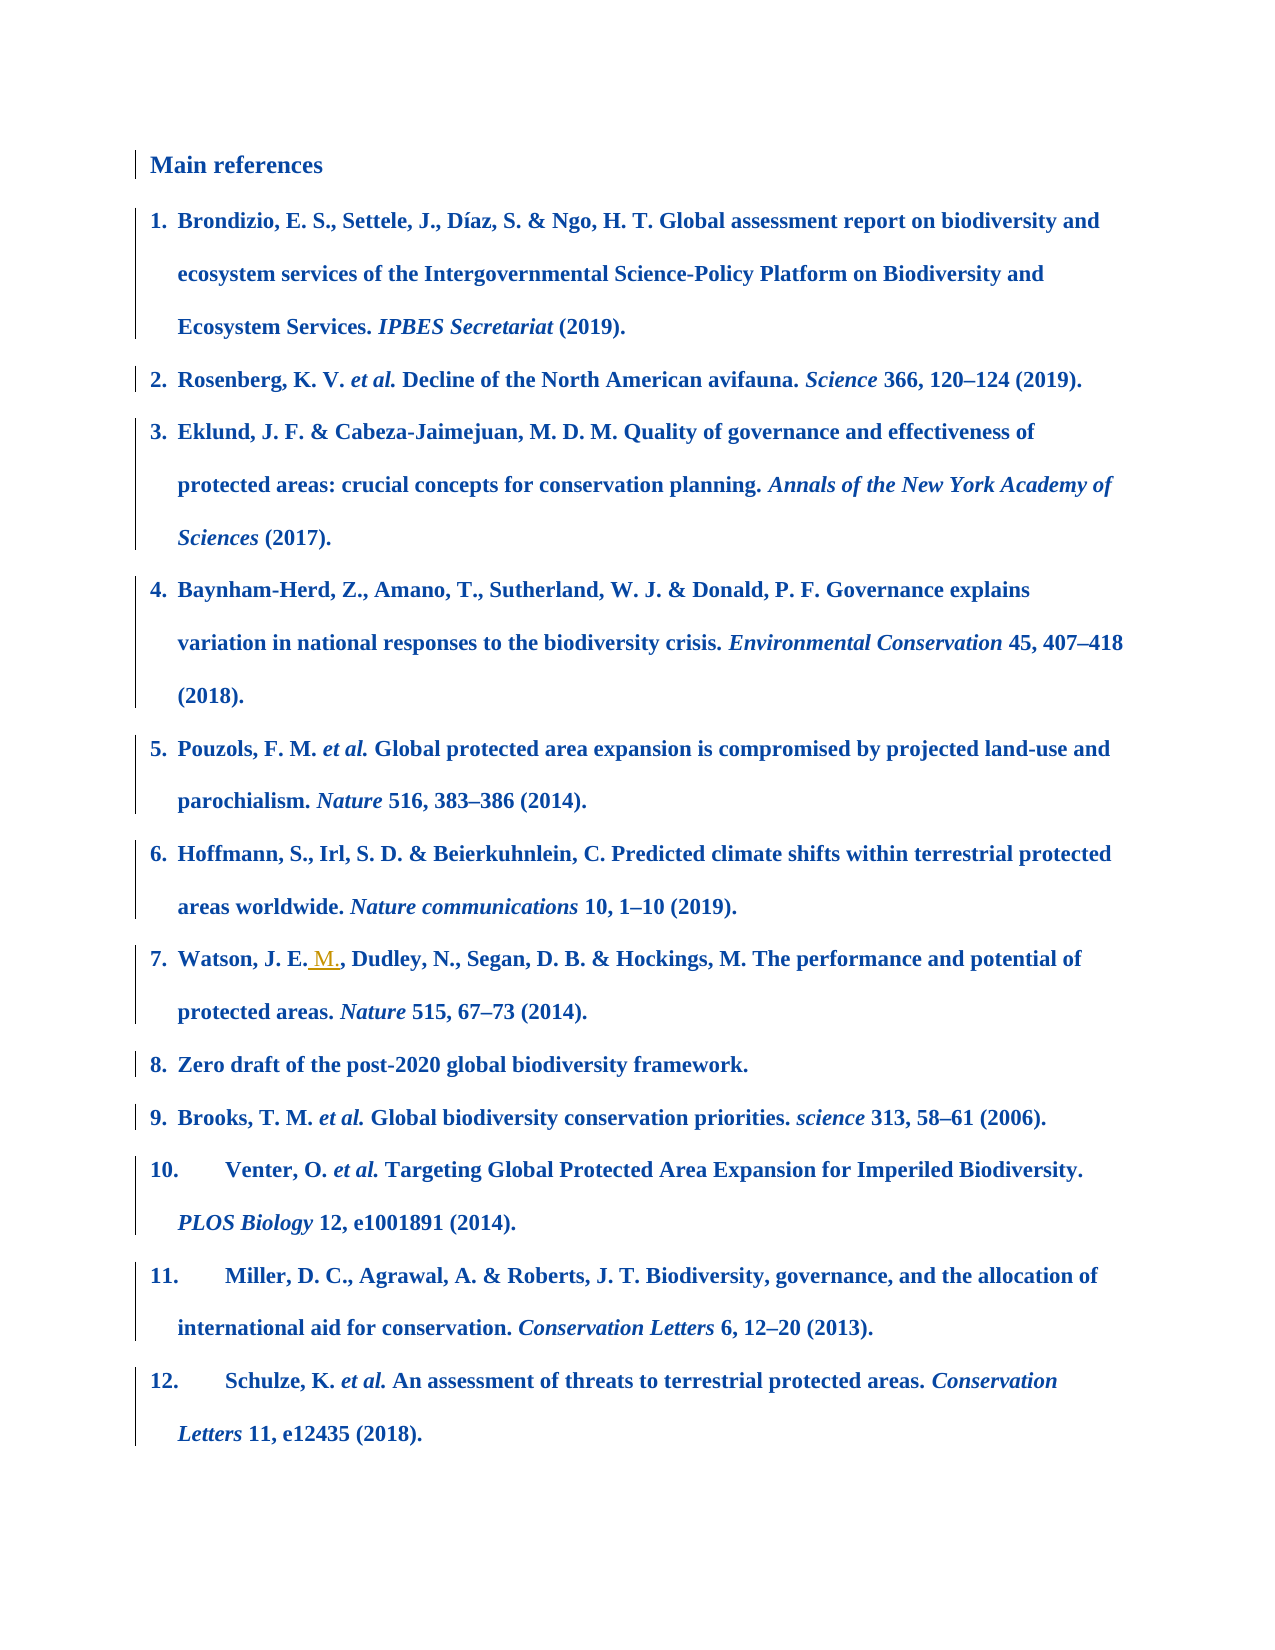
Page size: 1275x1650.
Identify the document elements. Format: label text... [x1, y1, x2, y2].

text 10. Venter, O. et al. Targeting Global Protected Area Expansion for Imperiled Biodiversity. PLOS Biology 12, e1001891 (2014). [150, 1156, 1125, 1235]
text 8. Zero draft of the post-2020 global biodiversity framework. [150, 1051, 1125, 1077]
text Main references [150, 150, 1125, 179]
text 5. Pouzols, F. M. et al. Global protected area expansion is compromised by projected land-use and parochialism. Nature 516, 383–386 (2014). [150, 734, 1125, 814]
text 11. Miller, D. C., Agrawal, A. & Roberts, J. T. Biodiversity, governance, and the allocation of international aid for conservation. Conservation Letters 6, 12–20 (2013). [150, 1262, 1125, 1341]
text 12. Schulze, K. et al. An assessment of threats to terrestrial protected areas. Conservation Letters 11, e12435 (2018). [150, 1367, 1125, 1446]
text 6. Hoffmann, S., Irl, S. D. & Beierkuhnlein, C. Predicted climate shifts within terrestrial protected areas worldwide. Nature communications 10, 1–10 (2019). [150, 840, 1125, 919]
text 9. Brooks, T. M. et al. Global biodiversity conservation priorities. science 313, 58–61 (2006). [150, 1103, 1125, 1130]
text 4. Baynham-Herd, Z., Amano, T., Sutherland, W. J. & Donald, P. F. Governance explains variation in national responses to the biodiversity crisis. Environmental Conservation 45, 407–418 (2018). [150, 576, 1125, 708]
text 7. Watson, J. E. M., Dudley, N., Segan, D. B. & Hockings, M. The performance and potential of protected areas. Nature 515, 67–73 (2014). [150, 945, 1125, 1024]
text 2. Rosenberg, K. V. et al. Decline of the North American avifauna. Science 366, 120–124 (2019). [150, 366, 1125, 392]
text 3. Eklund, J. F. & Cabeza-Jaimejuan, M. D. M. Quality of governance and effectiveness of protected areas: crucial concepts for conservation planning. Annals of the New York Academy of Sciences (2017). [150, 418, 1125, 550]
text 1. Brondizio, E. S., Settele, J., Díaz, S. & Ngo, H. T. Global assessment report on biodiversity and ecosystem services of the Intergovernmental Science-Policy Platform on Biodiversity and Ecosystem Services. IPBES Secretariat (2019). [150, 207, 1125, 339]
